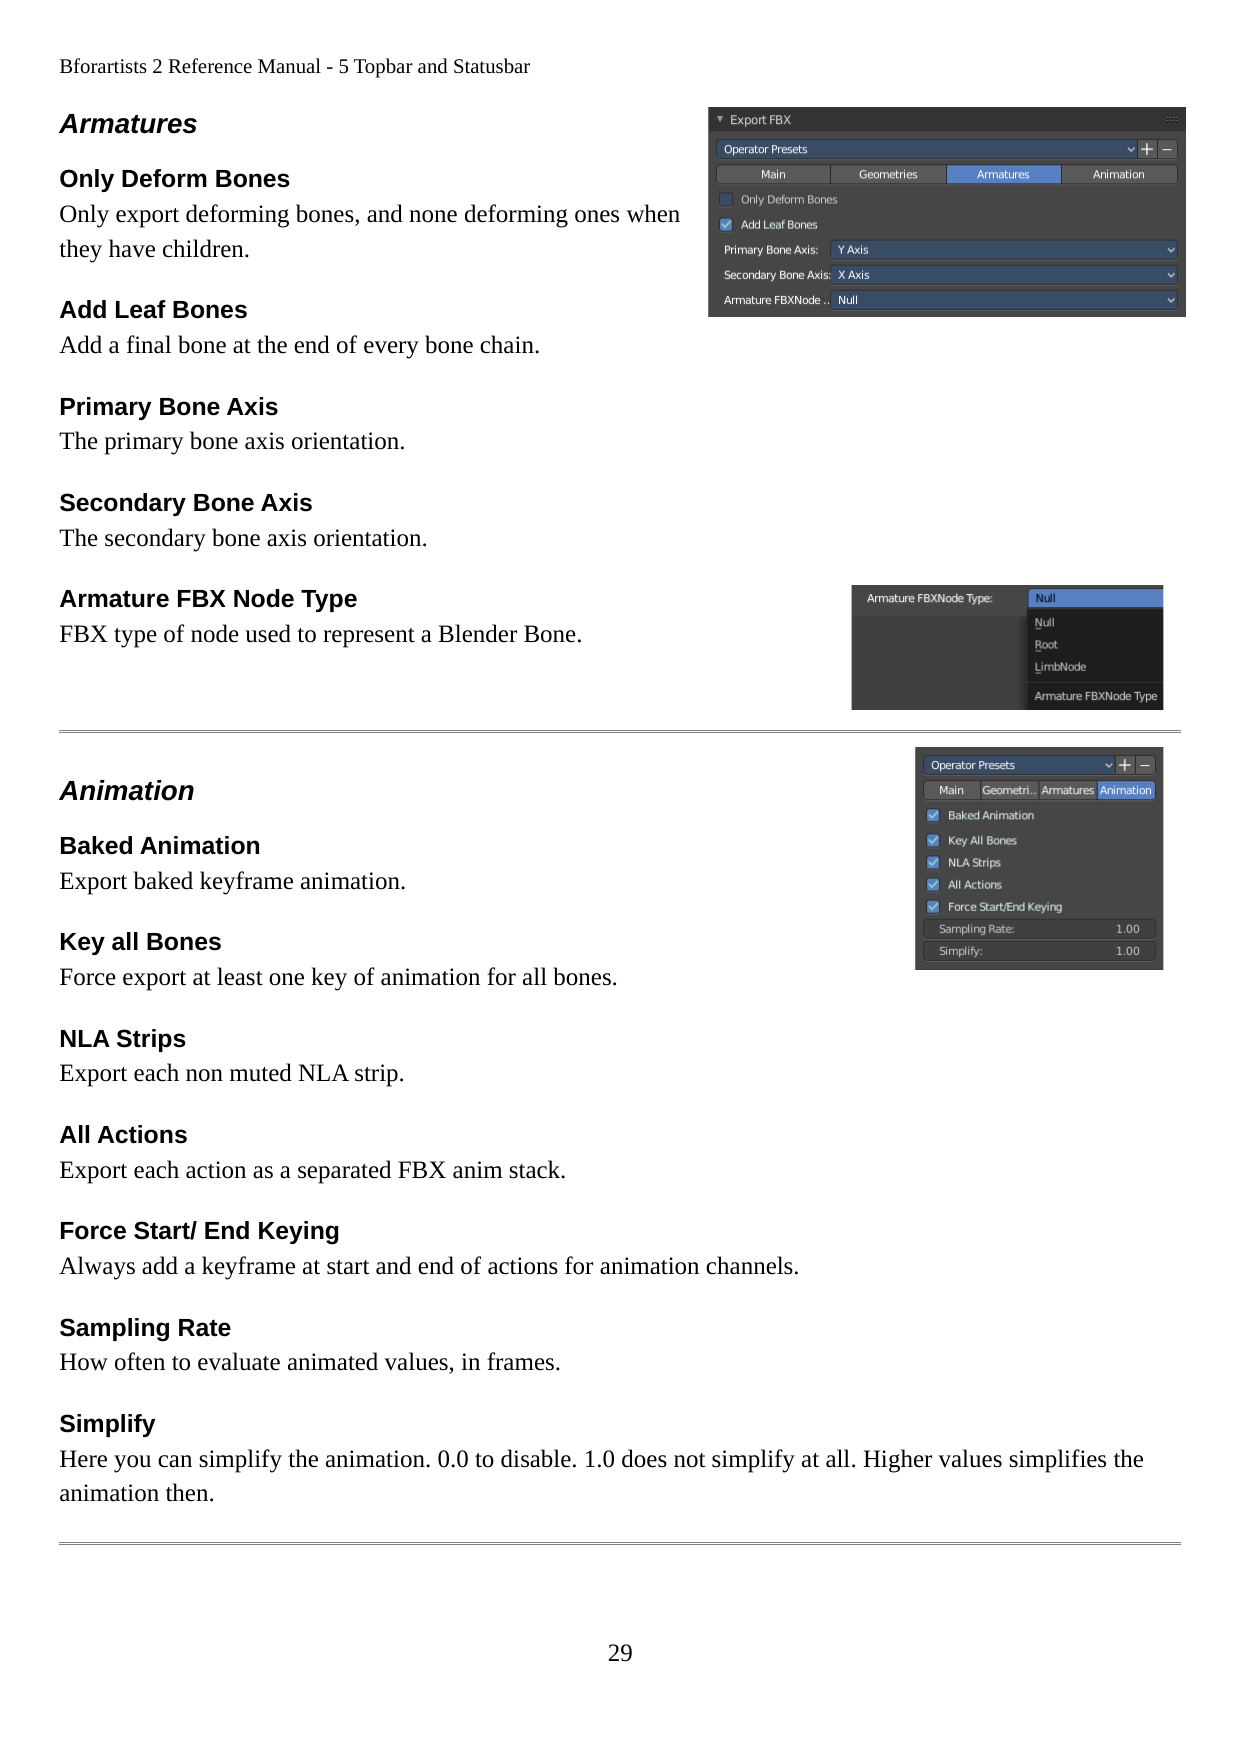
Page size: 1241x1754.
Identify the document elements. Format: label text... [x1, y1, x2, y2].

text The primary bone axis orientation. [59, 426, 1181, 455]
text How often to evaluate animated values, in frames. [59, 1347, 1181, 1376]
picture [915, 747, 1164, 970]
text Export each non muted NLA strip. [59, 1058, 1181, 1087]
subtitle Key all Bones [59, 927, 915, 956]
text Here you can simplify the animation. 0.0 to disable. 1.0 does not simplify at all. Higher values simplifies the animation then. [59, 1444, 1181, 1507]
text Only export deforming bones, and none deforming ones when they have children. [59, 199, 708, 262]
text FBX type of node used to represent a Blender Bone. [59, 619, 851, 648]
picture [851, 585, 1164, 710]
subtitle Armature FBX Node Type [59, 584, 1181, 613]
subtitle Only Deform Bones [59, 164, 708, 193]
subtitle Force Start/ End Keying [59, 1216, 1181, 1245]
text Export each action as a separated FBX anim stack. [59, 1155, 1181, 1183]
subtitle [1164, 831, 1181, 859]
text The secondary bone axis orientation. [59, 523, 1181, 551]
subtitle Animation [59, 774, 915, 806]
subtitle NLA Strips [59, 1024, 1181, 1052]
text Export baked keyframe animation. [59, 866, 915, 894]
text Force export at least one key of animation for all bones. [59, 962, 1181, 991]
text Always add a keyframe at start and end of actions for animation channels. [59, 1251, 1181, 1280]
subtitle Secondary Bone Axis [59, 488, 1181, 516]
subtitle Add Leaf Bones [59, 295, 1181, 324]
subtitle Baked Animation [59, 831, 915, 859]
picture [708, 107, 1186, 317]
subtitle All Actions [59, 1120, 1181, 1148]
subtitle [1164, 927, 1181, 956]
subtitle Armatures [59, 107, 708, 139]
text Add a final bone at the end of every bone chain. [59, 330, 1181, 359]
subtitle Primary Bone Axis [59, 392, 1181, 420]
subtitle Sampling Rate [59, 1313, 1181, 1341]
subtitle Simplify [59, 1409, 1181, 1438]
subtitle [1164, 774, 1181, 806]
